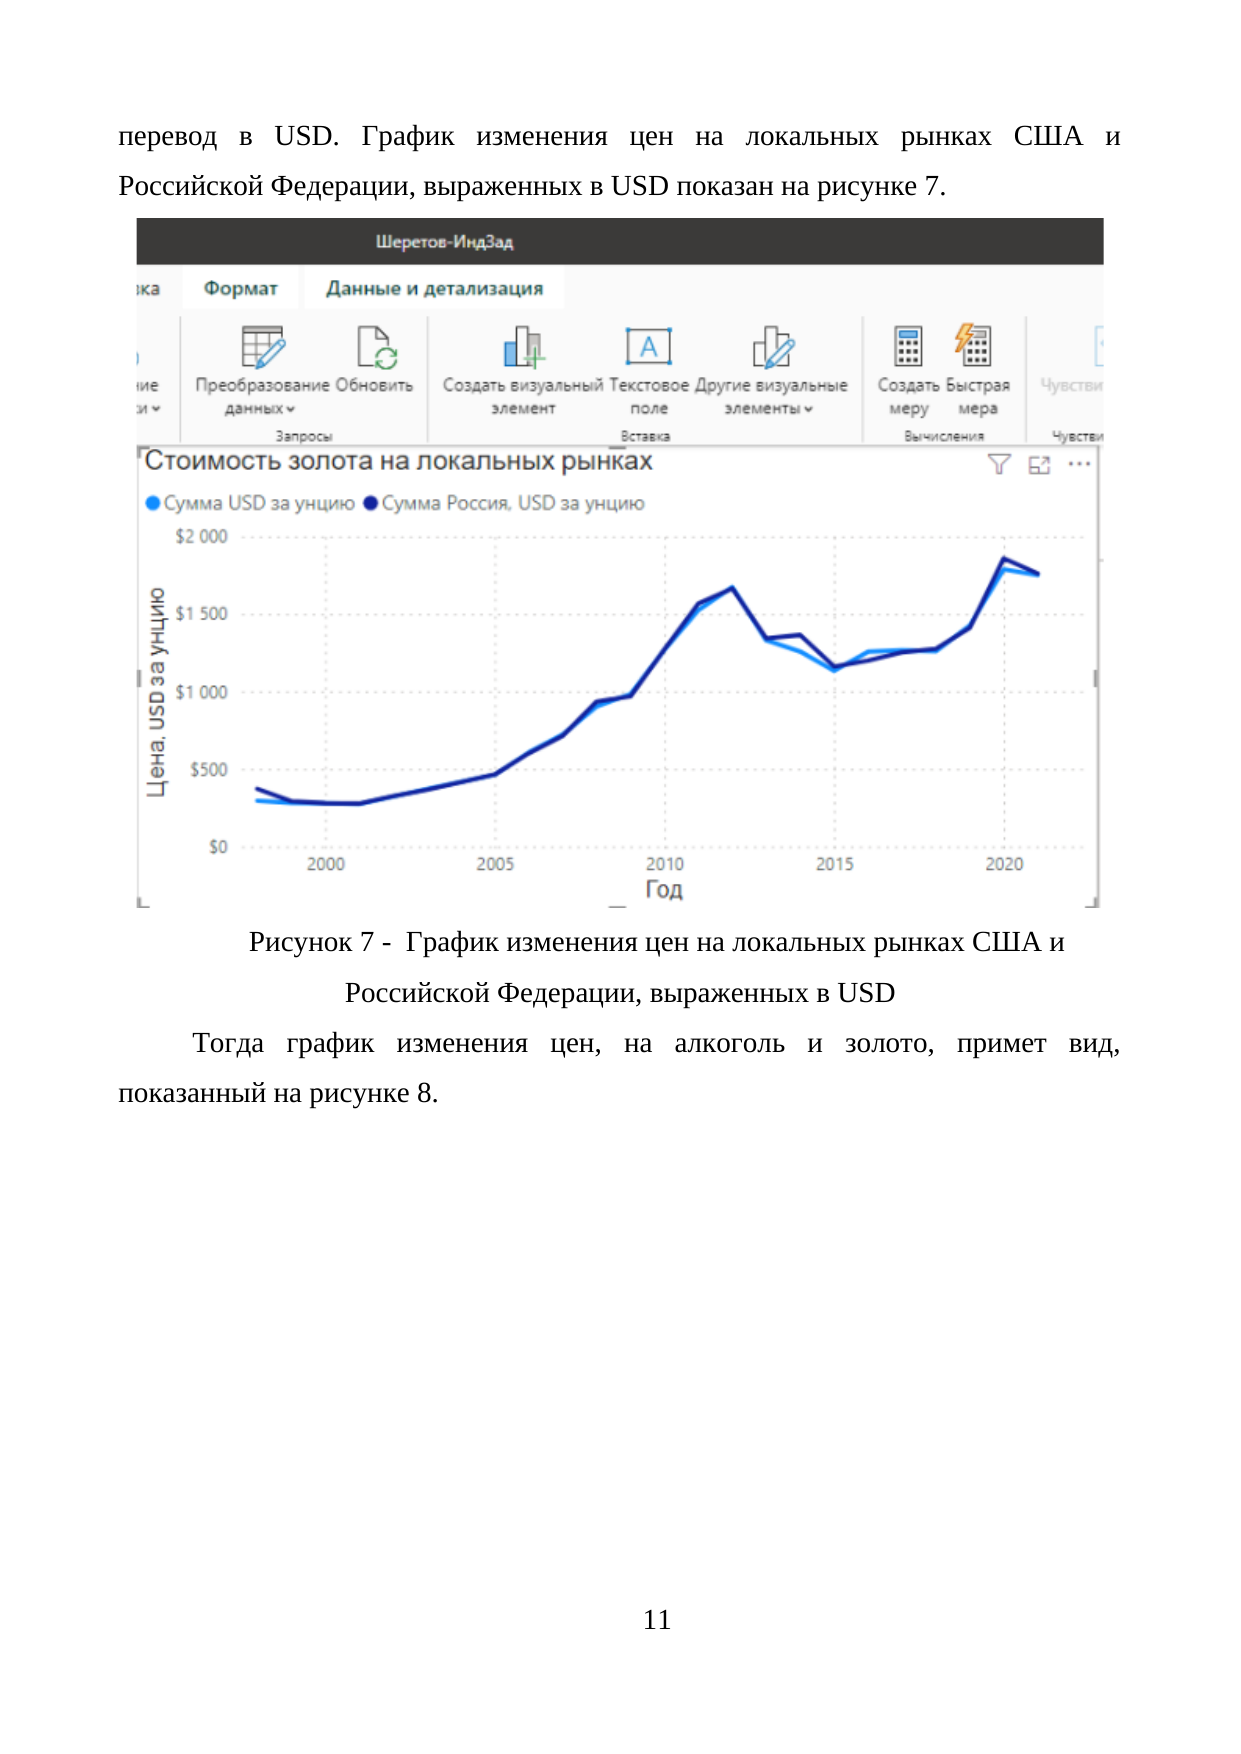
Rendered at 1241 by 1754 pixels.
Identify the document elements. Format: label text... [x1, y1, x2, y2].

text Рисунок 7 - График изменения цен на локальных рынках США и Российской Федерации, выраженных в USD [118, 219, 1122, 1008]
picture [136, 218, 1104, 908]
text перевод в USD. График изменения цен на локальных рынках США и Российской Федерации, выраженных в USD показан на рисунке 7. [118, 118, 1122, 202]
text Тогда график изменения цен, на алкоголь и золото, примет вид, показанный на рисунке 8. [118, 1025, 1122, 1109]
